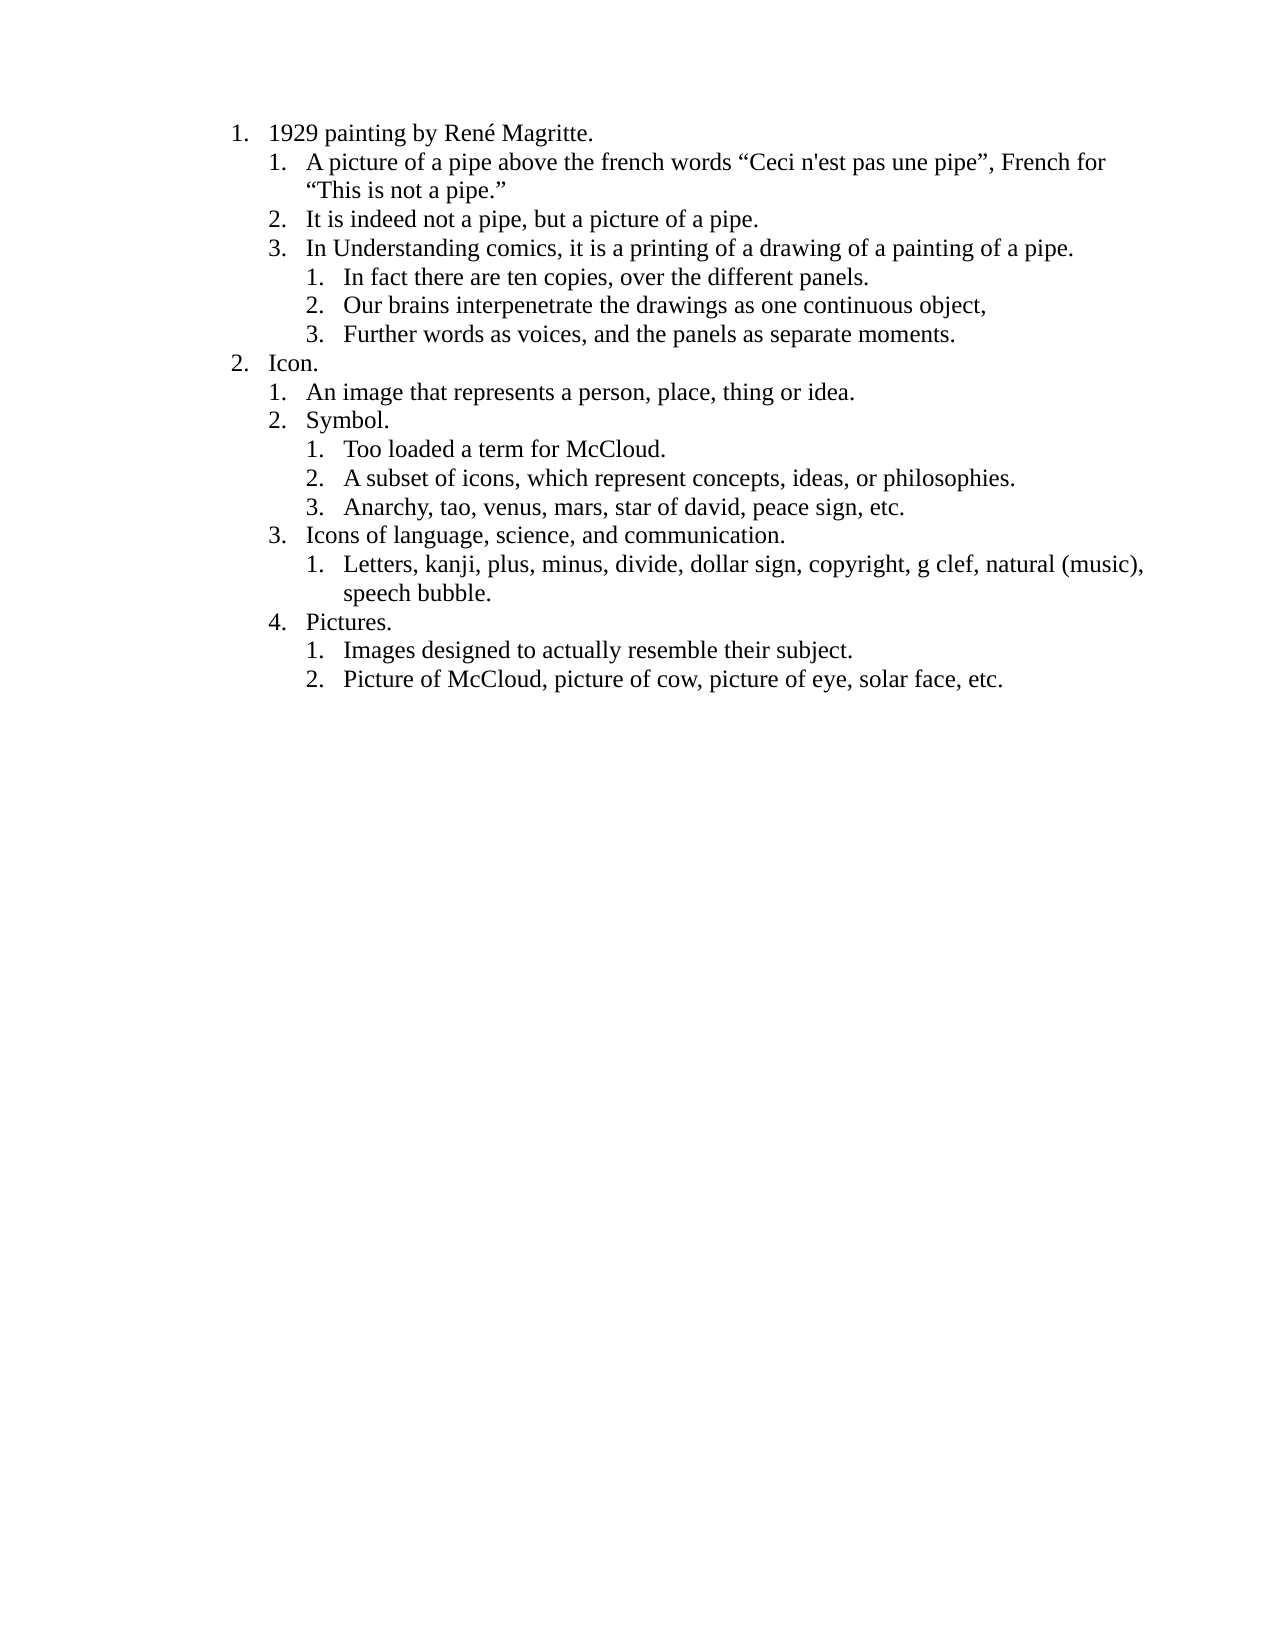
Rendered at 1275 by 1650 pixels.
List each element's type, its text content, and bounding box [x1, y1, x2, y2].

list Further words as voices, and the panels as separate moments. [306, 319, 1157, 348]
list 1929 painting by René Magritte. [231, 118, 1157, 147]
list Icons of language, science, and communication. [268, 521, 1157, 549]
list In fact there are ten copies, over the different panels. [306, 262, 1157, 291]
list An image that represents a person, place, thing or idea. [268, 377, 1157, 406]
list Images designed to actually resemble their subject. [306, 636, 1157, 664]
list In Understanding comics, it is a printing of a drawing of a painting of a pipe. [268, 233, 1157, 262]
list Anarchy, tao, venus, mars, star of david, peace sign, etc. [306, 492, 1157, 521]
list Pictures. [268, 607, 1157, 636]
list Too loaded a term for McCloud. [306, 434, 1157, 463]
list A picture of a pipe above the french words “Ceci n'est pas une pipe”, French for “This is not a pipe.” [268, 147, 1157, 204]
list Our brains interpenetrate the drawings as one continuous object, [306, 291, 1157, 319]
list Picture of McCloud, picture of cow, picture of eye, solar face, etc. [306, 664, 1157, 693]
list Letters, kanji, plus, minus, divide, dollar sign, copyright, g clef, natural (music), speech bubble. [306, 549, 1157, 607]
list A subset of icons, which represent concepts, ideas, or philosophies. [306, 463, 1157, 492]
list It is indeed not a pipe, but a picture of a pipe. [268, 204, 1157, 233]
list Symbol. [268, 406, 1157, 434]
list Icon. [231, 348, 1157, 377]
